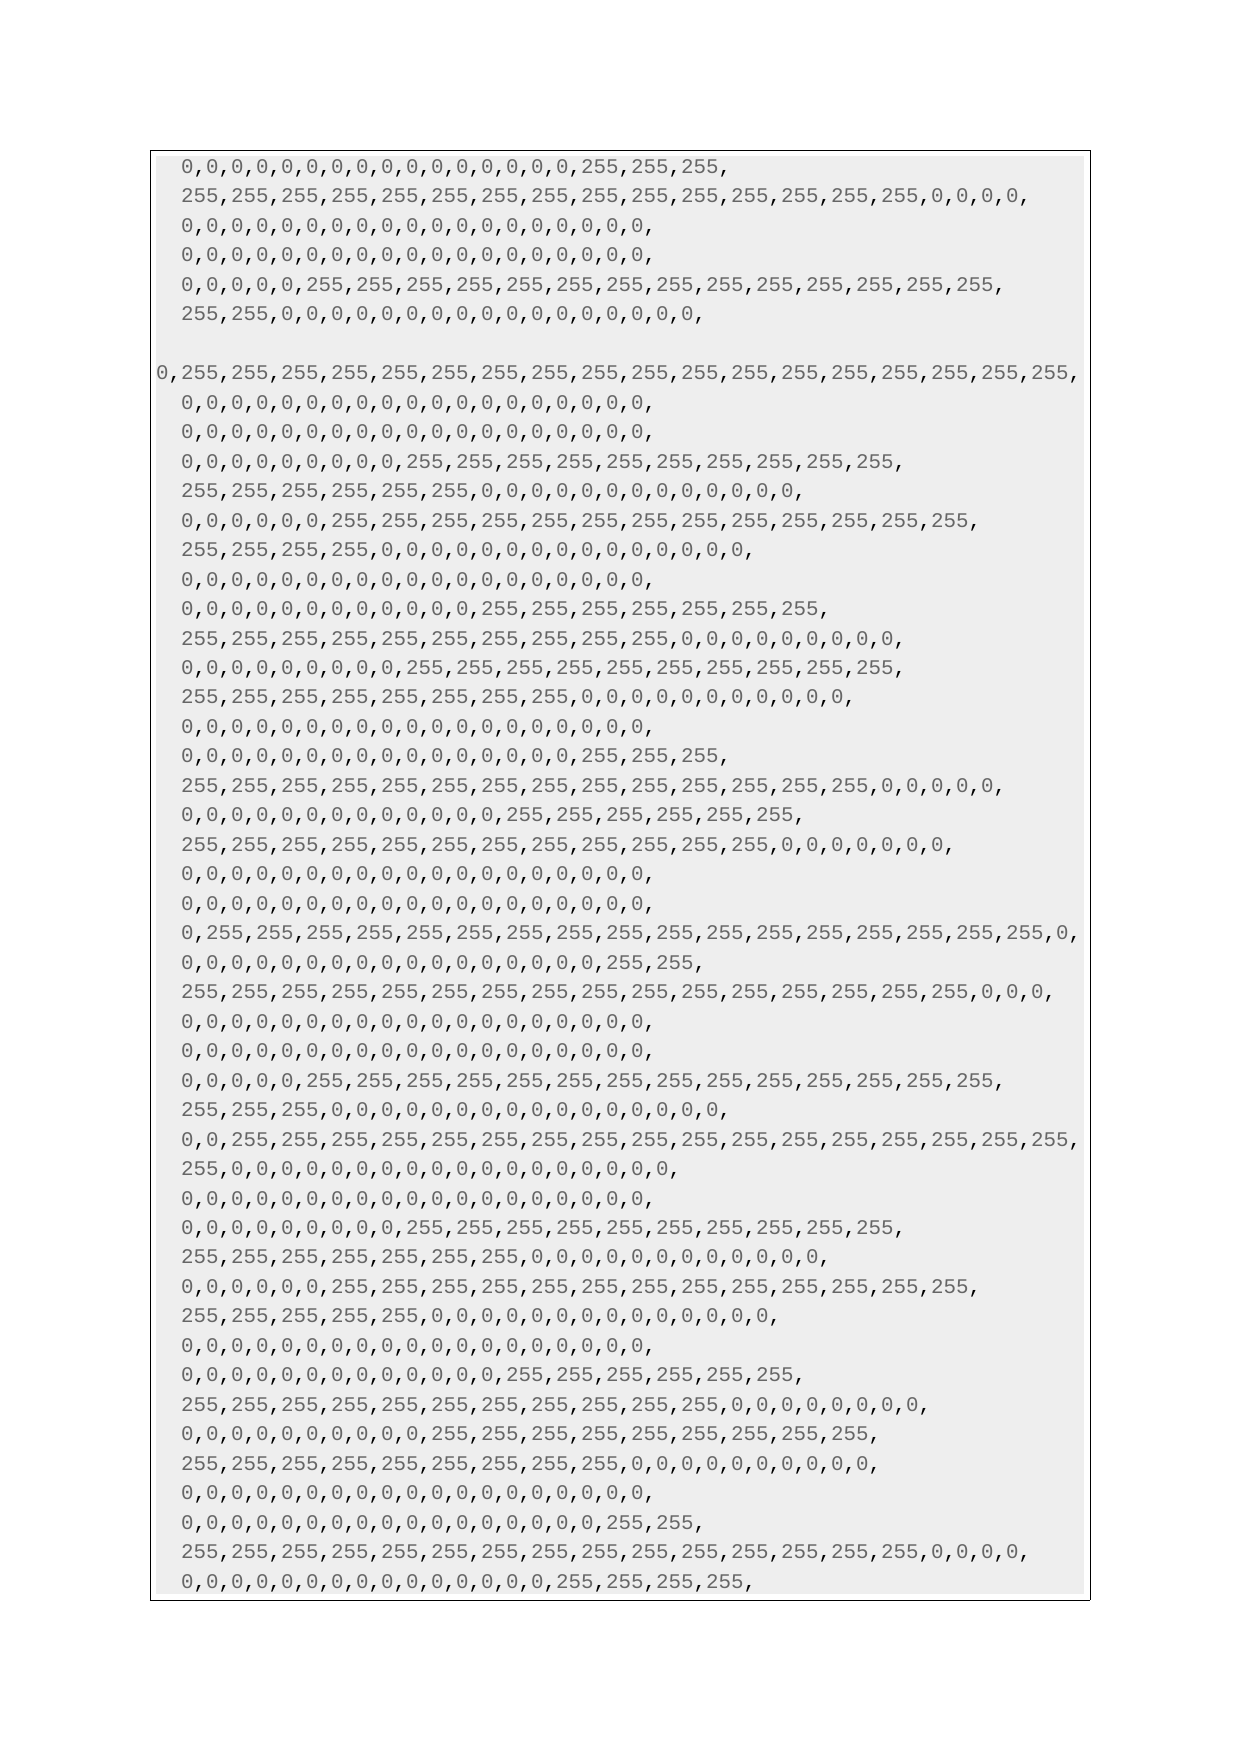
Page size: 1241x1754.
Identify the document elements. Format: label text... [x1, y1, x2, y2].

table_header 0,0,0,0,0,0,0,0,0,0,0,0,0,0,0,0,255,255,255, 255,255,255,255,255,255,255,255,255,255,255,255,255,255,255,0,0,0,0, 0,0,0,0,0,0,0,0,0,0,0,0,0,0,0,0,0,0,0, 0,0,0,0,0,0,0,0,0,0,0,0,0,0,0,0,0,0,0, 0,0,0,0,0,255,255,255,255,255,255,255,255,255,255,255,255,255,255, 255,255,0,0,0,0,0,0,0,0,0,0,0,0,0,0,0,0,0, 0,255,255,255,255,255,255,255,255,255,255,255,255,255,255,255,255,255,255, 0,0,0,0,0,0,0,0,0,0,0,0,0,0,0,0,0,0,0, 0,0,0,0,0,0,0,0,0,0,0,0,0,0,0,0,0,0,0, 0,0,0,0,0,0,0,0,0,255,255,255,255,255,255,255,255,255,255, 255,255,255,255,255,255,0,0,0,0,0,0,0,0,0,0,0,0,0, 0,0,0,0,0,0,255,255,255,255,255,255,255,255,255,255,255,255,255, 255,255,255,255,0,0,0,0,0,0,0,0,0,0,0,0,0,0,0, 0,0,0,0,0,0,0,0,0,0,0,0,0,0,0,0,0,0,0, 0,0,0,0,0,0,0,0,0,0,0,0,255,255,255,255,255,255,255, 255,255,255,255,255,255,255,255,255,255,0,0,0,0,0,0,0,0,0, 0,0,0,0,0,0,0,0,0,255,255,255,255,255,255,255,255,255,255, 255,255,255,255,255,255,255,255,0,0,0,0,0,0,0,0,0,0,0, 0,0,0,0,0,0,0,0,0,0,0,0,0,0,0,0,0,0,0, 0,0,0,0,0,0,0,0,0,0,0,0,0,0,0,0,255,255,255, 255,255,255,255,255,255,255,255,255,255,255,255,255,255,0,0,0,0,0, 0,0,0,0,0,0,0,0,0,0,0,0,0,255,255,255,255,255,255, 255,255,255,255,255,255,255,255,255,255,255,255,0,0,0,0,0,0,0, 0,0,0,0,0,0,0,0,0,0,0,0,0,0,0,0,0,0,0, 0,0,0,0,0,0,0,0,0,0,0,0,0,0,0,0,0,0,0, 0,255,255,255,255,255,255,255,255,255,255,255,255,255,255,255,255,255,0, 0,0,0,0,0,0,0,0,0,0,0,0,0,0,0,0,0,255,255, 255,255,255,255,255,255,255,255,255,255,255,255,255,255,255,255,0,0,0, 0,0,0,0,0,0,0,0,0,0,0,0,0,0,0,0,0,0,0, 0,0,0,0,0,0,0,0,0,0,0,0,0,0,0,0,0,0,0, 0,0,0,0,0,255,255,255,255,255,255,255,255,255,255,255,255,255,255, 255,255,255,0,0,0,0,0,0,0,0,0,0,0,0,0,0,0,0, 0,0,255,255,255,255,255,255,255,255,255,255,255,255,255,255,255,255,255, 255,0,0,0,0,0,0,0,0,0,0,0,0,0,0,0,0,0,0, 0,0,0,0,0,0,0,0,0,0,0,0,0,0,0,0,0,0,0, 0,0,0,0,0,0,0,0,0,255,255,255,255,255,255,255,255,255,255, 255,255,255,255,255,255,255,0,0,0,0,0,0,0,0,0,0,0,0, 0,0,0,0,0,0,255,255,255,255,255,255,255,255,255,255,255,255,255, 255,255,255,255,255,0,0,0,0,0,0,0,0,0,0,0,0,0,0, 0,0,0,0,0,0,0,0,0,0,0,0,0,0,0,0,0,0,0, 0,0,0,0,0,0,0,0,0,0,0,0,0,255,255,255,255,255,255, 255,255,255,255,255,255,255,255,255,255,255,0,0,0,0,0,0,0,0, 0,0,0,0,0,0,0,0,0,0,255,255,255,255,255,255,255,255,255, 255,255,255,255,255,255,255,255,255,0,0,0,0,0,0,0,0,0,0, 0,0,0,0,0,0,0,0,0,0,0,0,0,0,0,0,0,0,0, 0,0,0,0,0,0,0,0,0,0,0,0,0,0,0,0,0,255,255, 255,255,255,255,255,255,255,255,255,255,255,255,255,255,255,0,0,0,0, 0,0,0,0,0,0,0,0,0,0,0,0,0,0,0,255,255,255,255, [151, 151, 1090, 1600]
